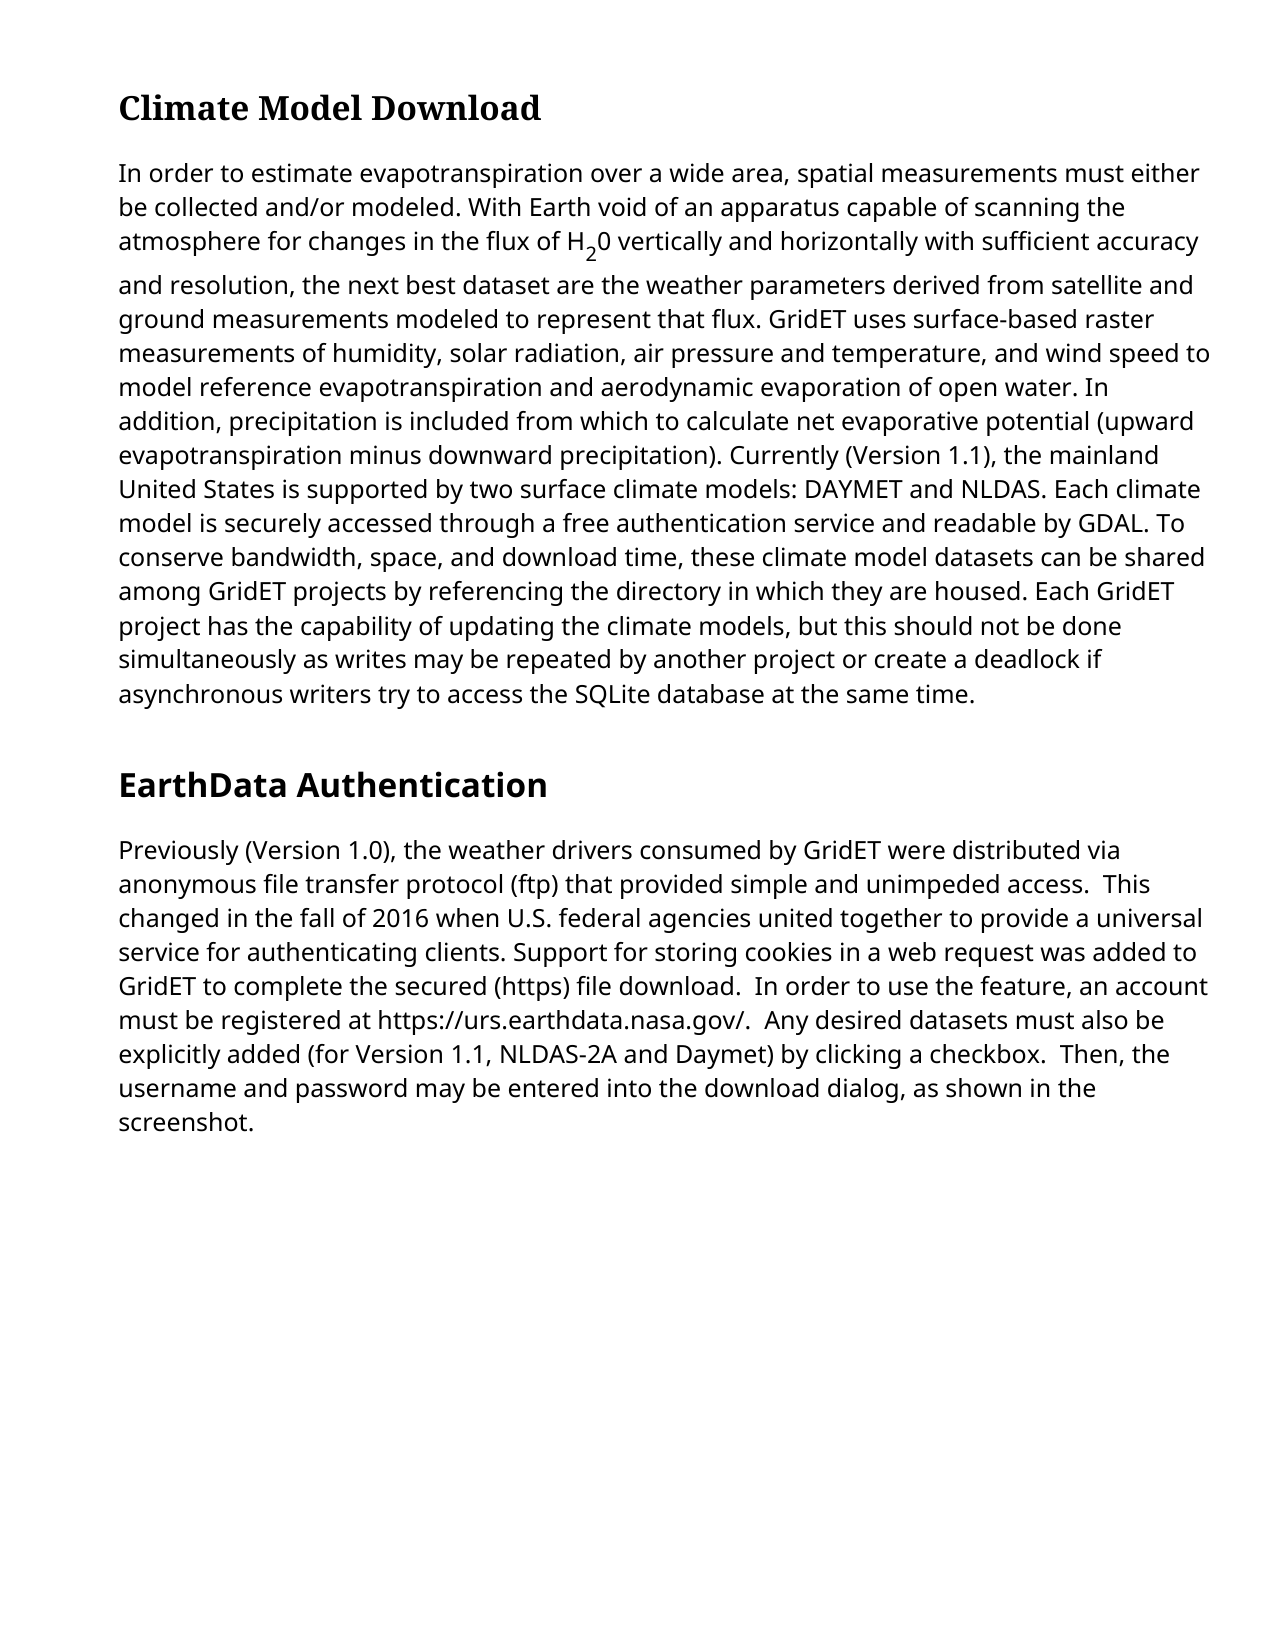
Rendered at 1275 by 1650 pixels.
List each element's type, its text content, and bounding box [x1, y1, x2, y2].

text Previously (Version 1.0), the weather drivers consumed by GridET were distributed via anonymous file transfer protocol (ftp) that provided simple and unimpeded access. This changed in the fall of 2016 when U.S. federal agencies united together to provide a universal service for authenticating clients. Support for storing cookies in a web request was added to GridET to complete the secured (https) file download. In order to use the feature, an account must be registered at https://urs.earthdata.nasa.gov/. Any desired datasets must also be explicitly added (for Version 1.1, NLDAS-2A and Daymet) by clicking a checkbox. Then, the username and password may be entered into the download dialog, as shown in the screenshot. [118, 832, 1216, 1139]
text In order to estimate evapotranspiration over a wide area, spatial measurements must either be collected and/or modeled. With Earth void of an apparatus capable of scanning the atmosphere for changes in the flux of H20 vertically and horizontally with sufficient accuracy and resolution, the next best dataset are the weather parameters derived from satellite and ground measurements modeled to represent that flux. GridET uses surface-based raster measurements of humidity, solar radiation, air pressure and temperature, and wind speed to model reference evapotranspiration and aerodynamic evaporation of open water. In addition, precipitation is included from which to calculate net evaporative potential (upward evapotranspiration minus downward precipitation). Currently (Version 1.1), the mainland United States is supported by two surface climate models: DAYMET and NLDAS. Each climate model is securely accessed through a free authentication service and readable by GDAL. To conserve bandwidth, space, and download time, these climate model datasets can be shared among GridET projects by referencing the directory in which they are housed. Each GridET project has the capability of updating the climate models, but this should not be done simultaneously as writes may be repeated by another project or create a deadlock if asynchronous writers try to access the SQLite database at the same time. [118, 156, 1216, 710]
subtitle Climate Model Download [118, 84, 1216, 130]
subtitle EarthData Authentication [118, 761, 1216, 807]
